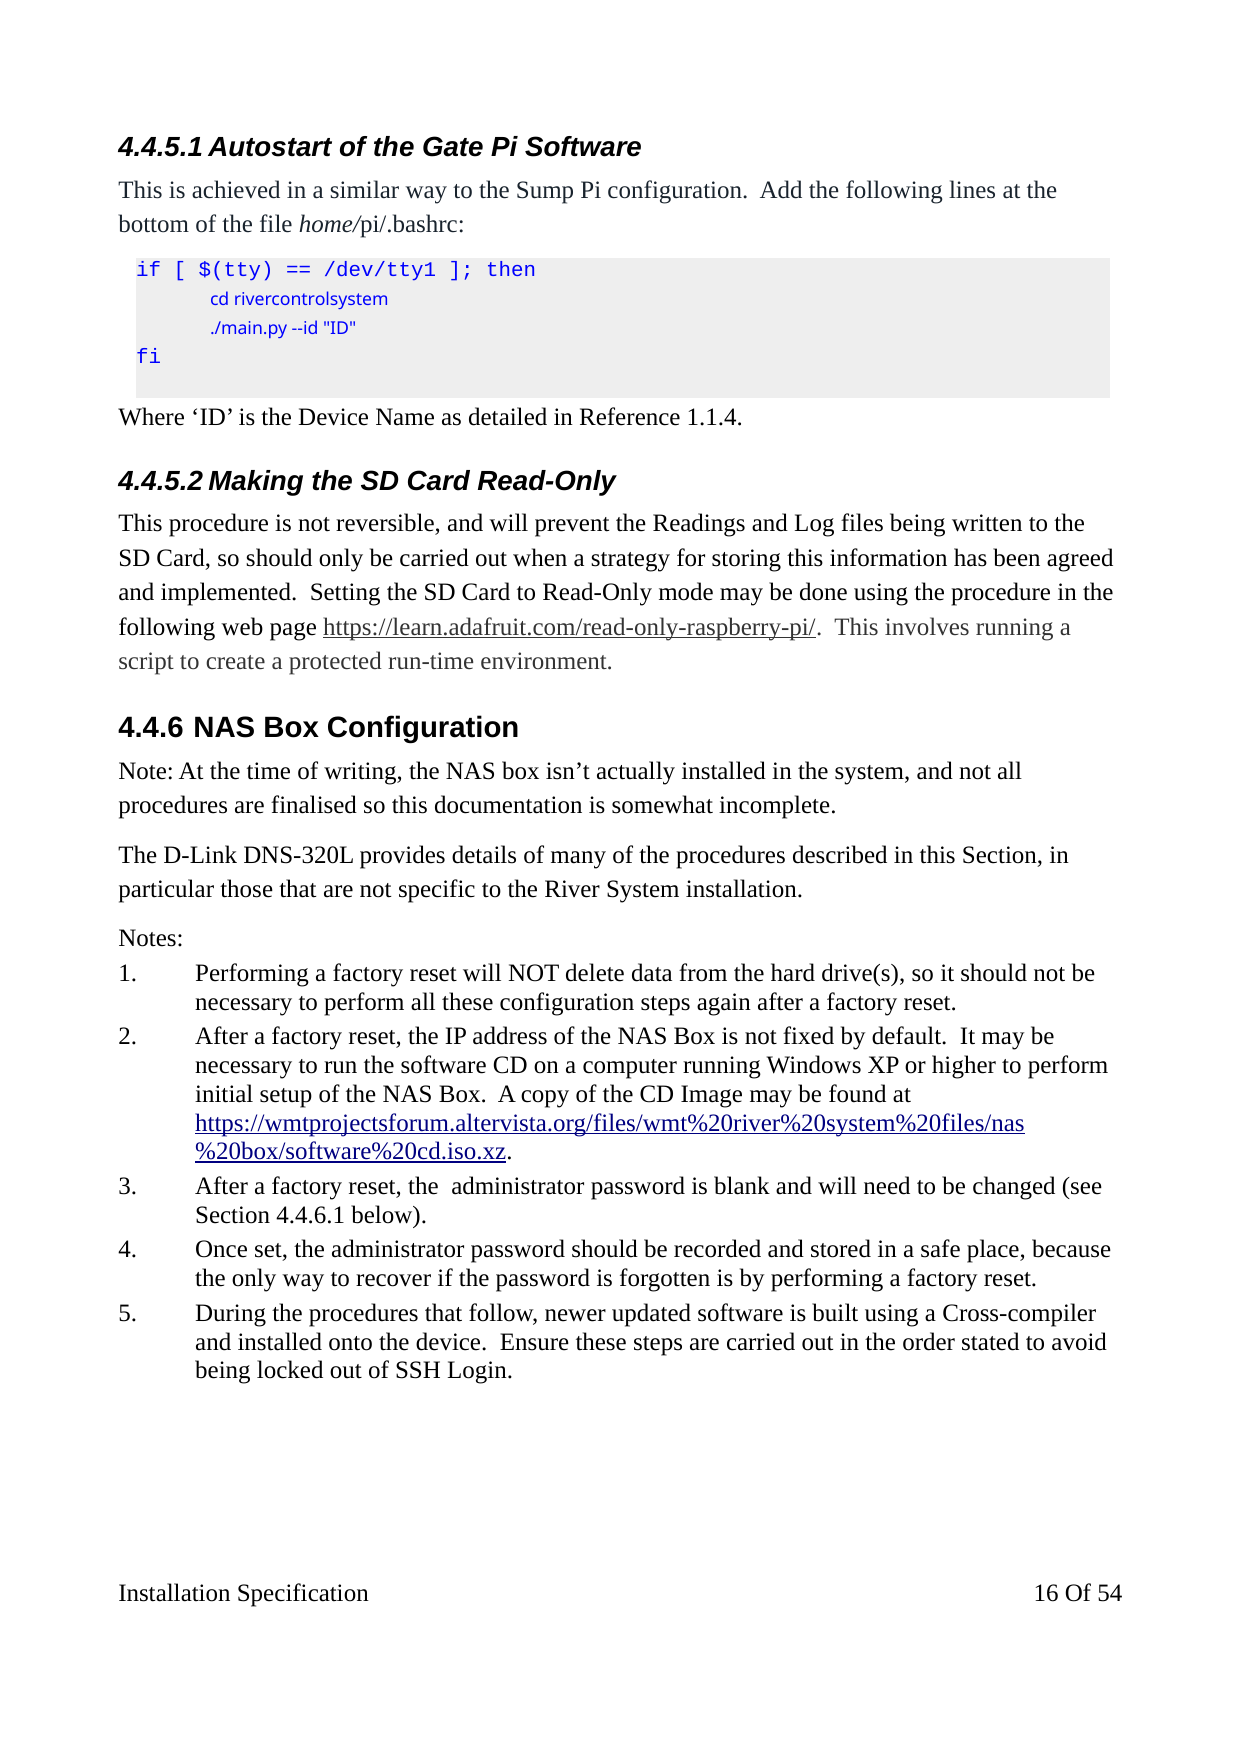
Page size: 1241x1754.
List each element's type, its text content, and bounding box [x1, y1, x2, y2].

text Notes: [118, 923, 1122, 952]
subtitle NAS Box Configuration [118, 710, 1122, 744]
text 3. After a factory reset, the administrator password is blank and will need to be changed (see Section 4.4.6.1 below). [118, 1171, 1122, 1228]
text if [ $(tty) == /dev/tty1 ]; then [136, 258, 1110, 282]
subtitle Autostart of the Gate Pi Software [118, 131, 1122, 162]
subtitle Making the SD Card Read-Only [118, 464, 1122, 496]
text 5. During the procedures that follow, newer updated software is built using a Cross-compiler and installed onto the device. Ensure these steps are carried out in the order stated to avoid being locked out of SSH Login. [118, 1298, 1122, 1384]
text Where ‘ID’ is the Device Name as detailed in Reference 1.1.4. [118, 402, 1122, 431]
text This is achieved in a similar way to the Sump Pi configuration. Add the following lines at the bottom of the file home/pi/.bashrc: [118, 175, 1122, 238]
text The D-Link DNS-320L provides details of many of the procedures described in this Section, in particular those that are not specific to the River System installation. [118, 840, 1122, 903]
text cd rivercontrolsystem ./main.py --id "ID" [136, 287, 1110, 341]
text This procedure is not reversible, and will prevent the Readings and Log files being written to the SD Card, so should only be carried out when a strategy for storing this information has been agreed and implemented. Setting the SD Card to Read-Only mode may be done using the procedure in the following web page https://learn.adafruit.com/read-only-raspberry-pi/. This involves running a script to create a protected run-time environment. [118, 508, 1122, 675]
text fi [136, 346, 1110, 369]
text 1. Performing a factory reset will NOT delete data from the hard drive(s), so it should not be necessary to perform all these configuration steps again after a factory reset. [118, 958, 1122, 1015]
text 4. Once set, the administrator password should be recorded and stored in a safe place, because the only way to recover if the password is forgotten is by performing a factory reset. [118, 1234, 1122, 1292]
text Note: At the time of writing, the NAS box isn’t actually installed in the system, and not all procedures are finalised so this documentation is somewhat incomplete. [118, 756, 1122, 819]
text 2. After a factory reset, the IP address of the NAS Box is not fixed by default. It may be necessary to run the software CD on a computer running Windows XP or higher to perform initial setup of the NAS Box. A copy of the CD Image may be found at https://wmtprojectsforum.altervista.org/files/wmt%20river%20system%20files/nas%20box/software%20cd.iso.xz. [118, 1021, 1122, 1165]
